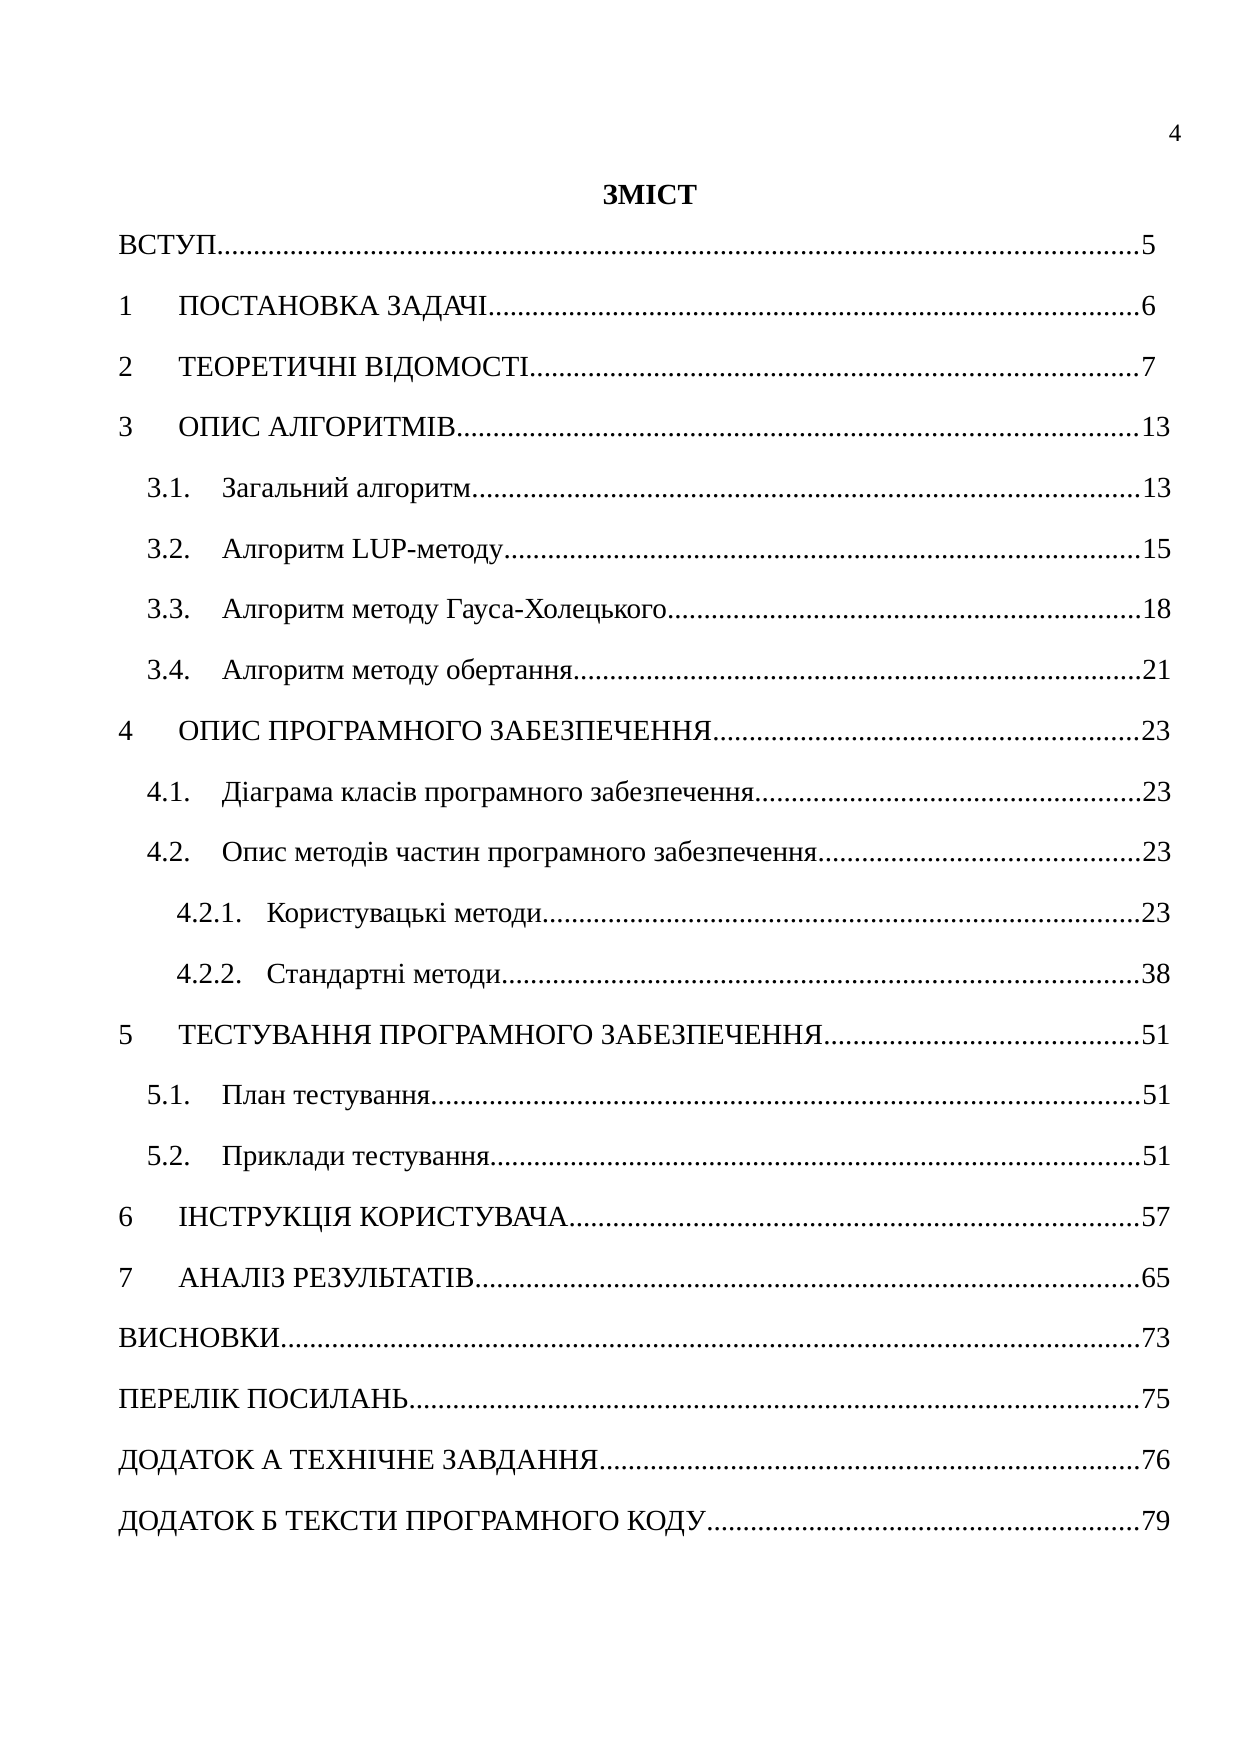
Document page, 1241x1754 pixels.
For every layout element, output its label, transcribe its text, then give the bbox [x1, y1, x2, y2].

text 3.4. Алгоритм методу обертання 21 [147, 652, 1181, 686]
text Перелік посилань 75 [118, 1381, 1181, 1415]
text Додаток А Технічне завдання 76 [118, 1442, 1181, 1475]
text 5.1. План тестування 51 [147, 1077, 1181, 1111]
text 3.2. Алгоритм LUP-методу 15 [147, 531, 1181, 564]
text 7 Аналіз результатів 65 [118, 1260, 1181, 1293]
text 4.2. Опис методів частин програмного забезпечення 23 [147, 834, 1181, 868]
text Висновки 73 [118, 1320, 1181, 1354]
text 4.1. Діаграма класів програмного забезпечення 23 [147, 774, 1181, 807]
text 2 Теоретичні відомості 7 [118, 349, 1181, 382]
text Вступ 5 [118, 227, 1181, 261]
text 5.2. Приклади тестування 51 [147, 1138, 1181, 1172]
text 3.3. Алгоритм методу Гауса-Холецького 18 [147, 592, 1181, 625]
text 5 Тестування програмного забезпечення 51 [118, 1017, 1181, 1050]
text 4 Опис програмного забезпечення 23 [118, 713, 1181, 747]
text Додаток Б Тексти програмного коду 79 [118, 1503, 1181, 1536]
text 3.1. Загальний алгоритм 13 [147, 470, 1181, 504]
text ЗМІСТ [118, 177, 1181, 211]
text 4.2.1. Користувацькі методи 23 [176, 895, 1181, 929]
text 4.2.2. Стандартні методи 38 [176, 956, 1181, 989]
text 1 Постановка задачі 6 [118, 288, 1181, 322]
text 6 Інструкція користувача 57 [118, 1199, 1181, 1232]
text 3 Опис алгоритмів 13 [118, 409, 1181, 443]
